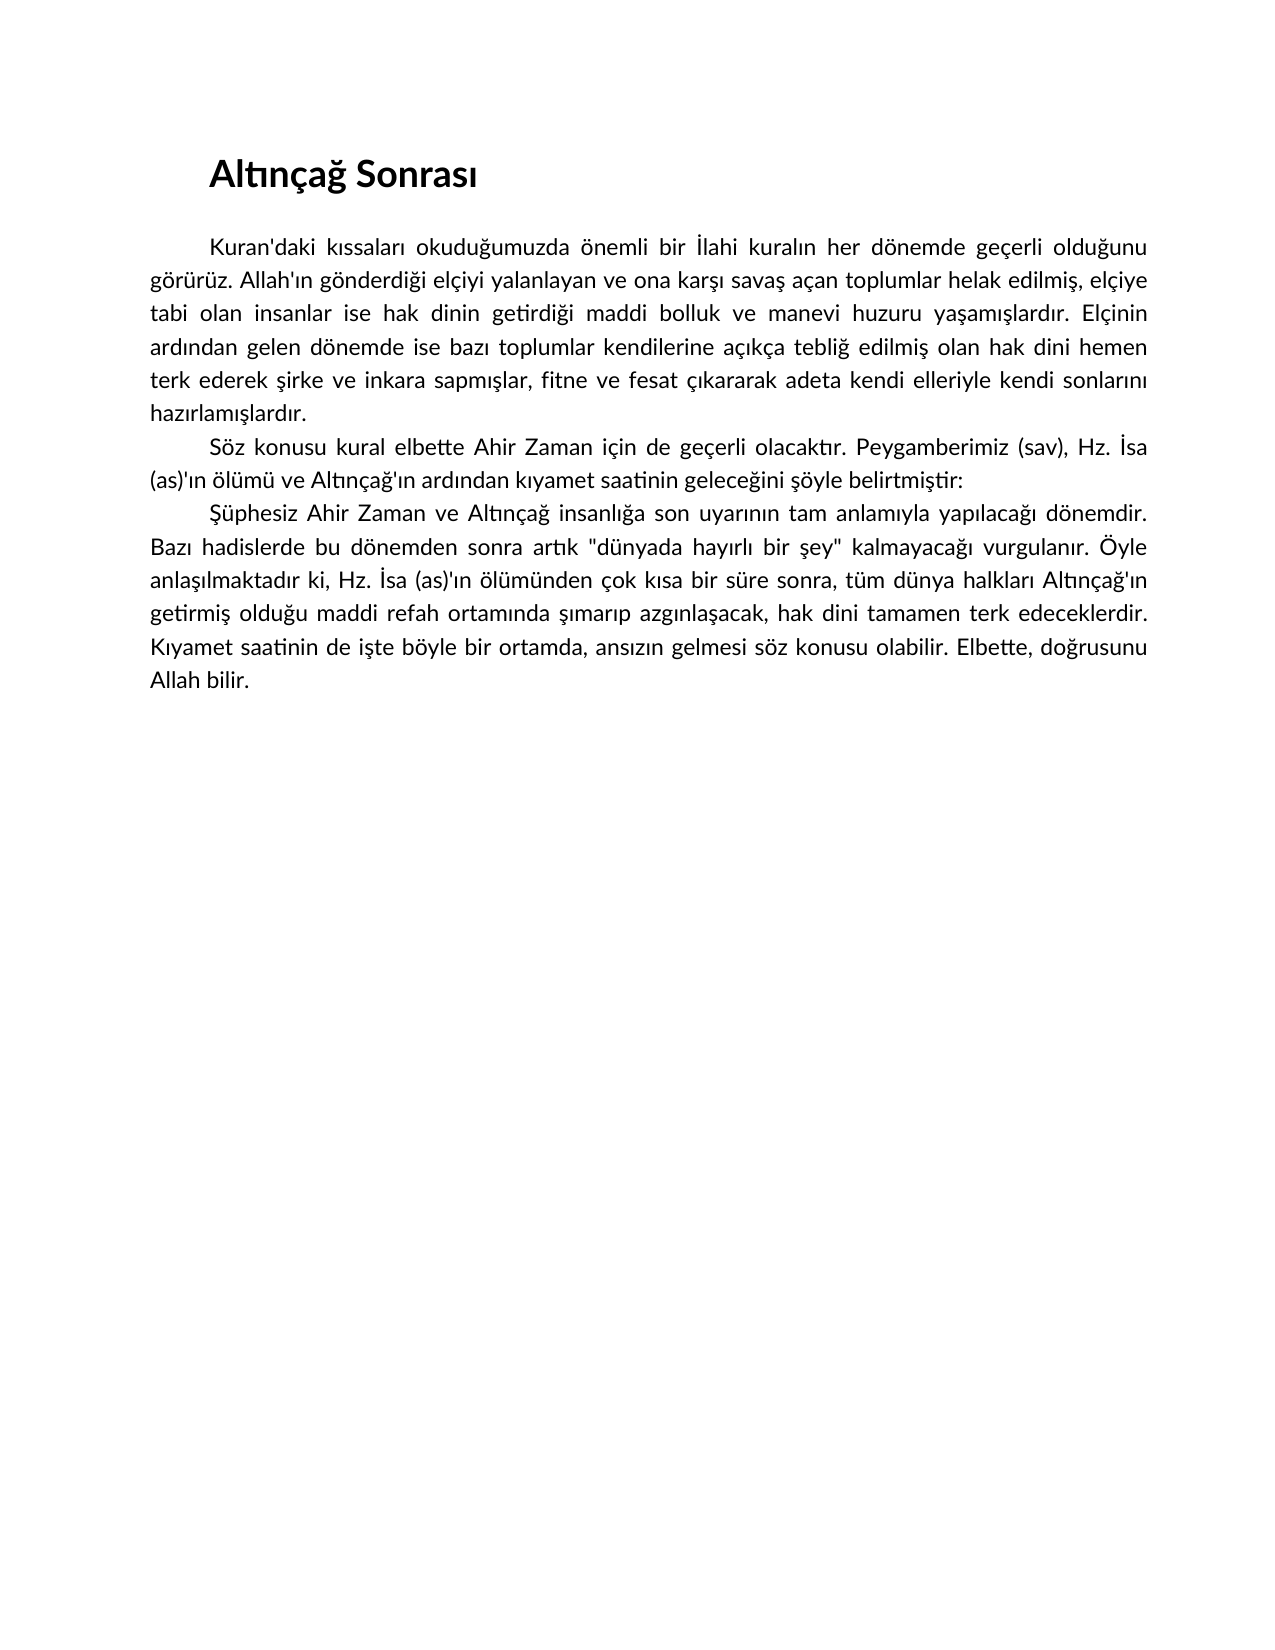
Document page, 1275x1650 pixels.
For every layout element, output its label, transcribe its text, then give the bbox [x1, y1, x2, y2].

text Kuran'daki kıssaları okuduğumuzda önemli bir İlahi kuralın her dönemde geçerli olduğunu görürüz. Allah'ın gönderdiği elçiyi yalanlayan ve ona karşı savaş açan toplumlar helak edilmiş, elçiye tabi olan insanlar ise hak dinin getirdiği maddi bolluk ve manevi huzuru yaşamışlardır. Elçinin ardından gelen dönemde ise bazı toplumlar kendilerine açıkça tebliğ edilmiş olan hak dini hemen terk ederek şirke ve inkara sapmışlar, fitne ve fesat çıkararak adeta kendi elleriyle kendi sonlarını hazırlamışlardır. [150, 228, 1149, 428]
text Söz konusu kural elbette Ahir Zaman için de geçerli olacaktır. Peygamberimiz (sav), Hz. İsa (as)'ın ölümü ve Altınçağ'ın ardından kıyamet saatinin geleceğini şöyle belirtmiştir: [150, 428, 1149, 495]
text Şüphesiz Ahir Zaman ve Altınçağ insanlığa son uyarının tam anlamıyla yapılacağı dönemdir. Bazı hadislerde bu dönemden sonra artık "dünyada hayırlı bir şey" kalmayacağı vurgulanır. Öyle anlaşılmaktadır ki, Hz. İsa (as)'ın ölümünden çok kısa bir süre sonra, tüm dünya halkları Altınçağ'ın getirmiş olduğu maddi refah ortamında şımarıp azgınlaşacak, hak dini tamamen terk edeceklerdir. Kıyamet saatinin de işte böyle bir ortamda, ansızın gelmesi söz konusu olabilir. Elbette, doğrusunu Allah bilir. [150, 495, 1149, 695]
subtitle Altınçağ Sonrası [150, 150, 1149, 195]
